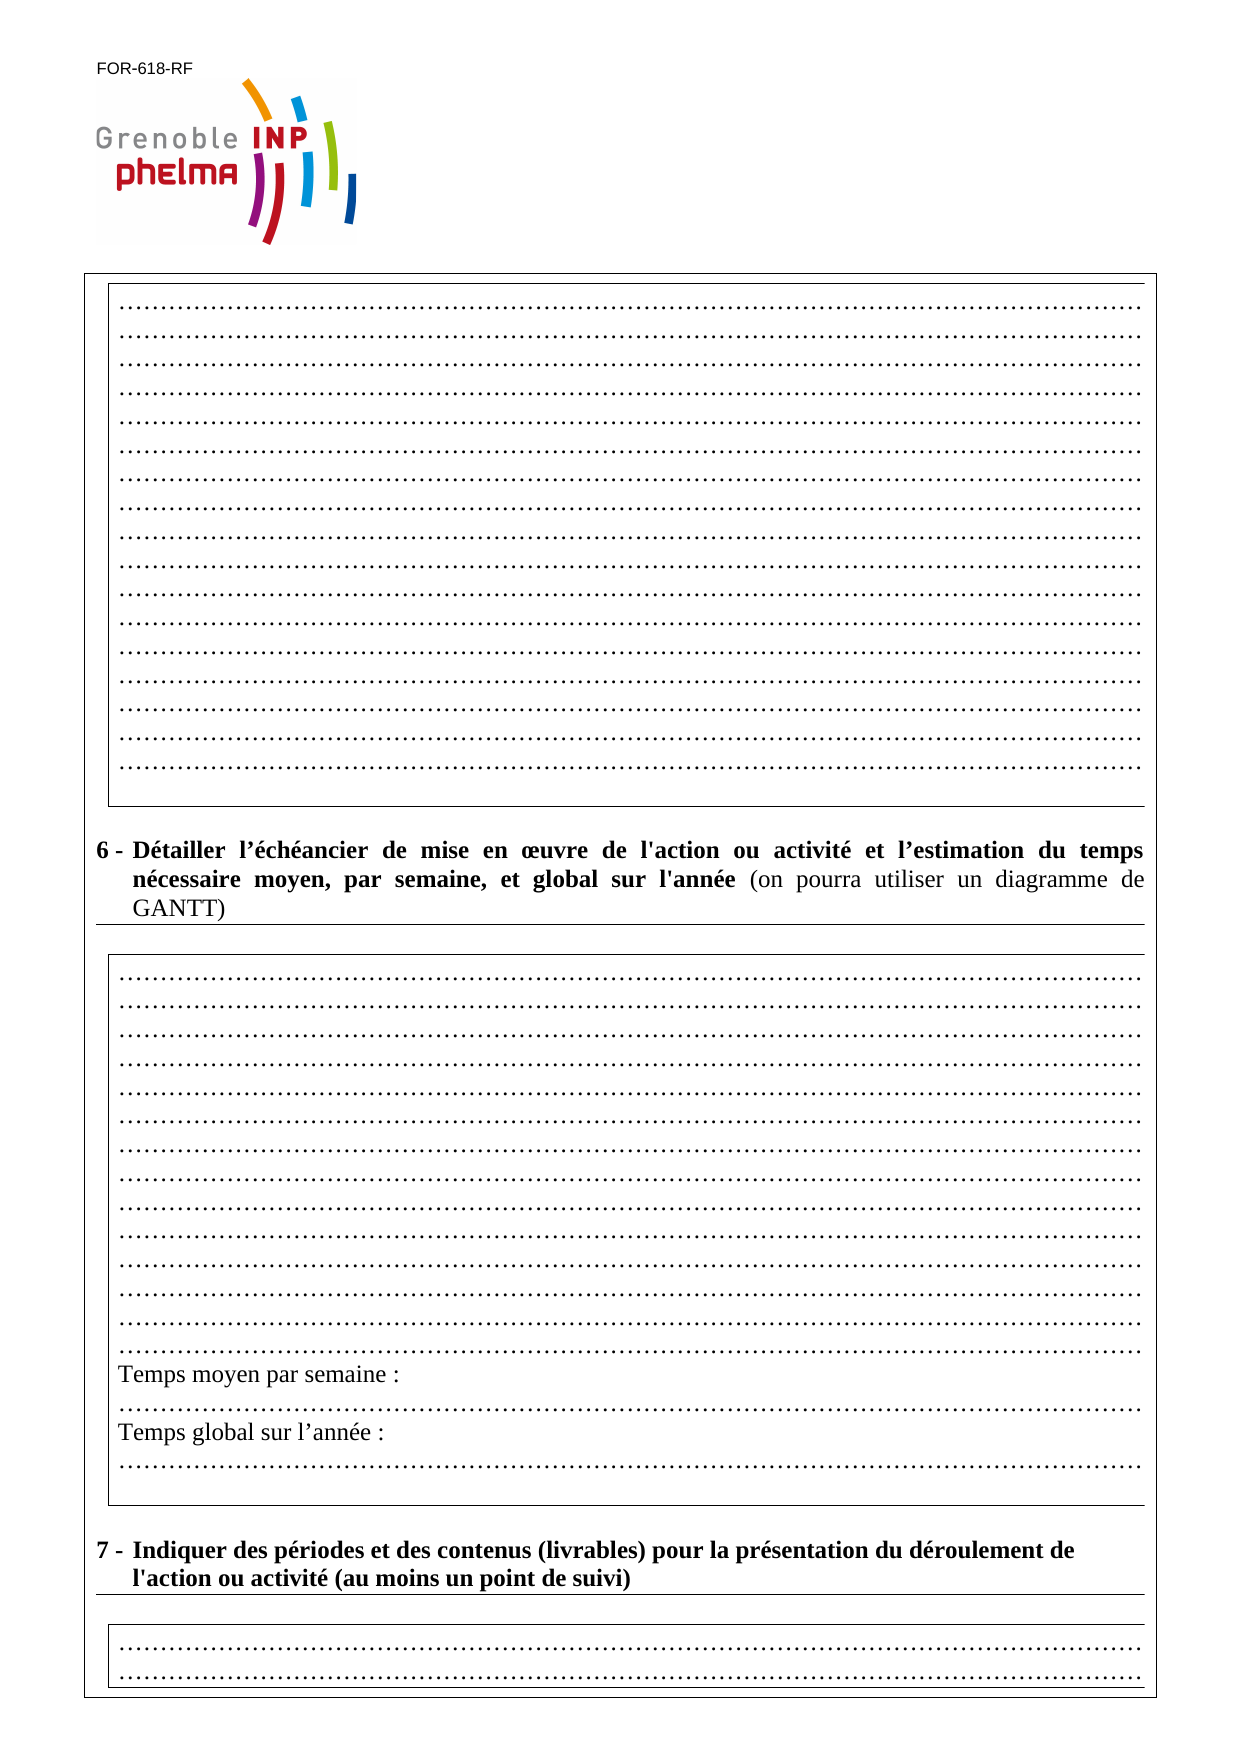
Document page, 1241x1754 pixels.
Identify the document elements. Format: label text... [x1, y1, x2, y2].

table_cell …………………………………………………………………………………………………………… …………………………………………………………………………………………………………… …………………………………………………………………………………………………………… …………………………………………………………………………………………………………… …………………………………………………………………………………………………………… …………………………………………………………………………………………………………… ………………………………………………………………………………………………………………………………………………………………………………………………………………………… …………………………………………………………………………………………………………… …………………………………………………………………………………………………………… …………………………………………………………………………………………………………… …………………………………………………………………………………………………………… …………………………………………………………………………………………………………… …………………………………………………………………………………………………………… …………………………………………………………………………………………………………… …………………………………………………………………………………………………………… …………………………………………………………………………………………………………… 6 - Détailler l’échéancier de mise en œuvre de l'action ou activité et l’estimation du temps nécessaire moyen, par semaine, et global sur l'année (on pourra utiliser un diagramme de GANTT) …………………………………………………………………………………………………………… …………………………………………………………………………………………………………… …………………………………………………………………………………………………………… …………………………………………………………………………………………………………… …………………………………………………………………………………………………………… …………………………………………………………………………………………………………… …………………………………………………………………………………………………………… …………………………………………………………………………………………………………… …………………………………………………………………………………………………………… …………………………………………………………………………………………………………… …………………………………………………………………………………………………………… …………………………………………………………………………………………………………… …………………………………………………………………………………………………………… …………………………………………………………………………………………………………… Temps moyen par semaine : …………………………………………………………………………………………………………… Temps global sur l’année : …………………………………………………………………………………………………………… 7 - Indiquer des périodes et des contenus (livrables) pour la présentation du déroulement de l'action ou activité (au moins un point de suivi) …………………………………………………………………………………………………………… …………………………………………………………………………………………………………… [85, 274, 1156, 1697]
picture [96, 78, 357, 245]
